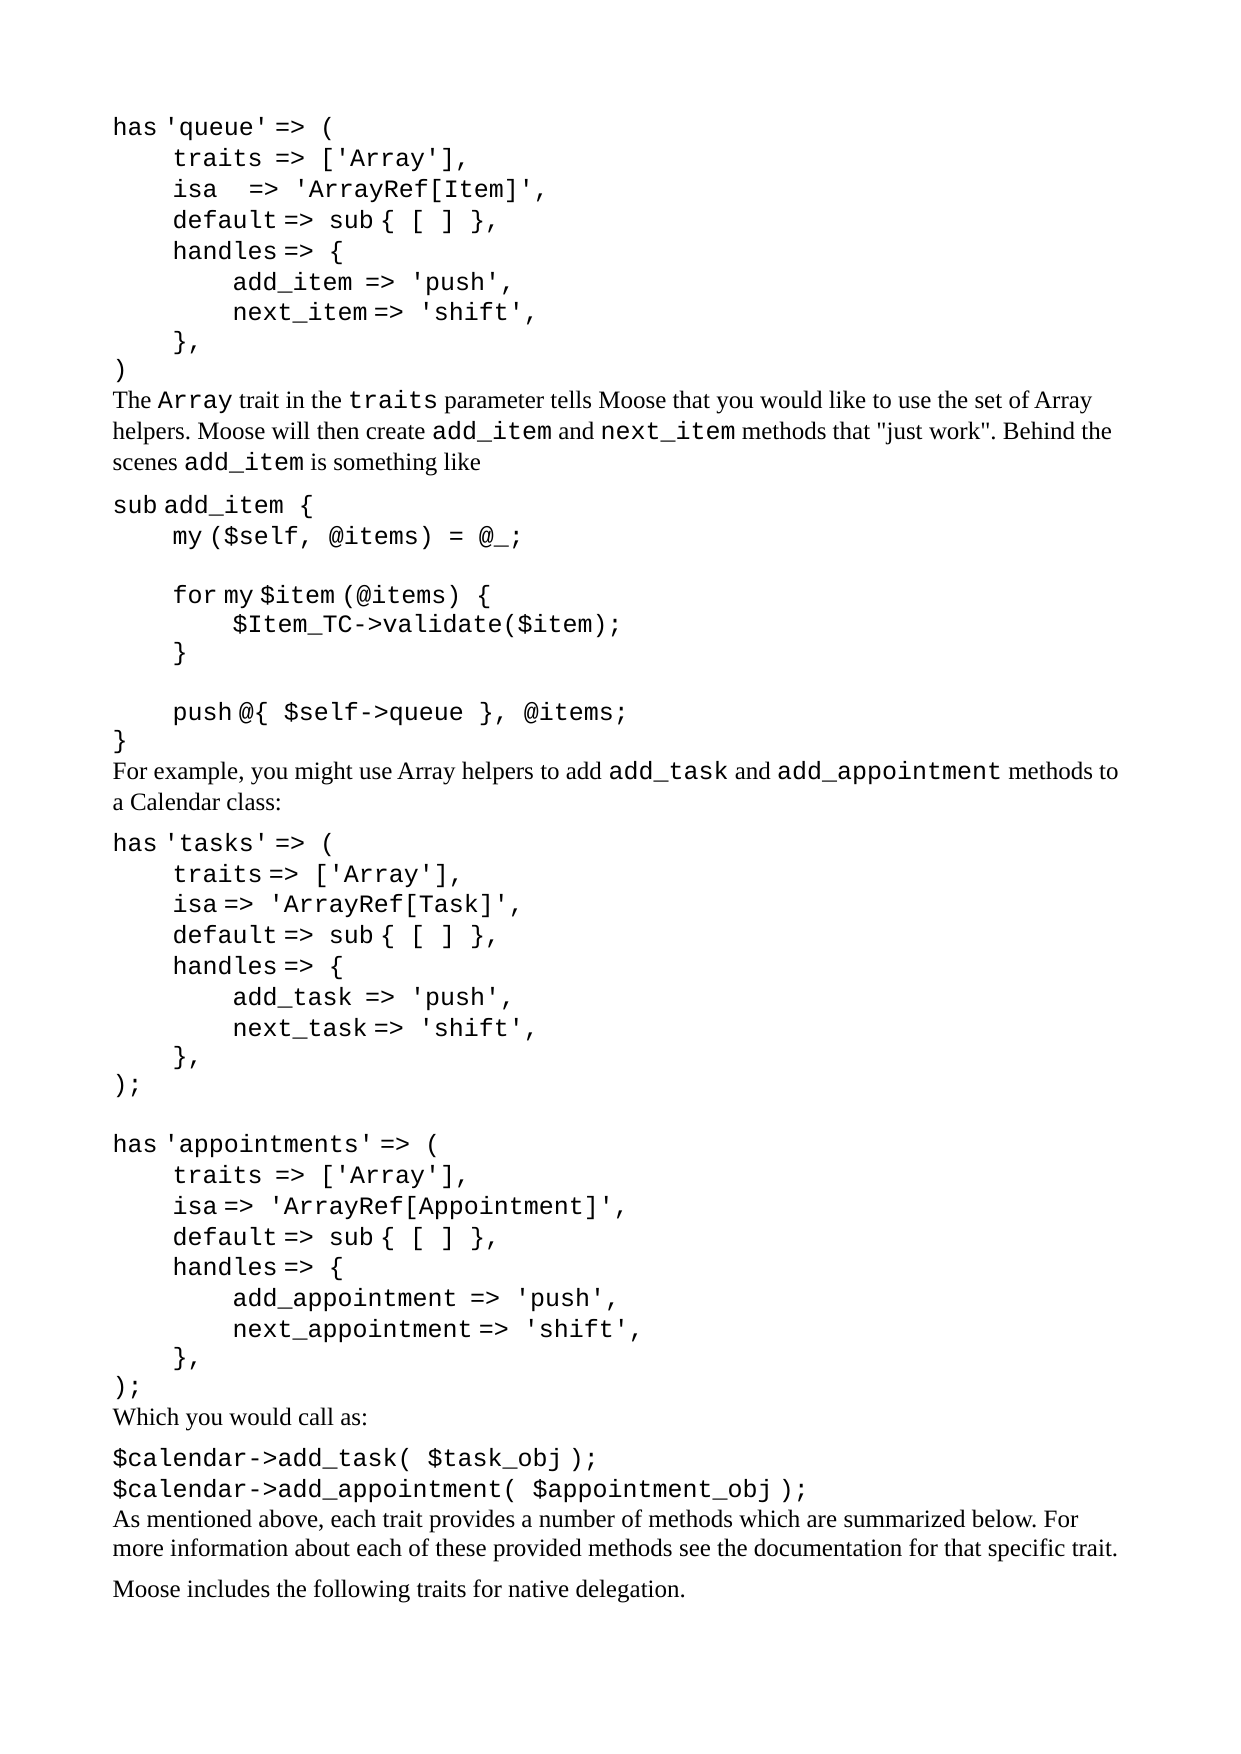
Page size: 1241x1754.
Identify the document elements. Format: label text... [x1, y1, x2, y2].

table_header has 'queue' => ( traits => ['Array'], isa => 'ArrayRef[Item]', default => sub { [ ] }, handles => { add_item => 'push', next_item => 'shift', }, ) [113, 113, 556, 385]
text As mentioned above, each trait provides a number of methods which are summarized below. For more information about each of these provided methods see the documentation for that specific trait. [112, 1504, 1128, 1562]
text Which you would call as: [112, 1402, 1128, 1430]
table_header sub add_item { my ($self, @items) = @_; for my $item (@items) { $Item_TC->validate($item); } push @{ $self->queue }, @items; } [113, 490, 638, 756]
text Moose includes the following traits for native delegation. [112, 1574, 1128, 1603]
table_header has 'tasks' => ( traits => ['Array'], isa => 'ArrayRef[Task]', default => sub { [ ] }, handles => { add_task => 'push', next_task => 'shift', }, ); has 'appointments' => ( traits => ['Array'], isa => 'ArrayRef[Appointment]', default => sub { [ ] }, handles => { add_appointment => 'push', next_appointment => 'shift', }, ); [113, 828, 654, 1402]
text For example, you might use Array helpers to add add_task and add_appointment methods to a Calendar class: [112, 756, 1128, 815]
text The Array trait in the traits parameter tells Moose that you would like to use the set of Array helpers. Moose will then create add_item and next_item methods that "just work". Behind the scenes add_item is something like [112, 385, 1128, 477]
table_header $calendar->add_task( $task_obj ); $calendar->add_appointment( $appointment_obj ); [113, 1443, 817, 1504]
